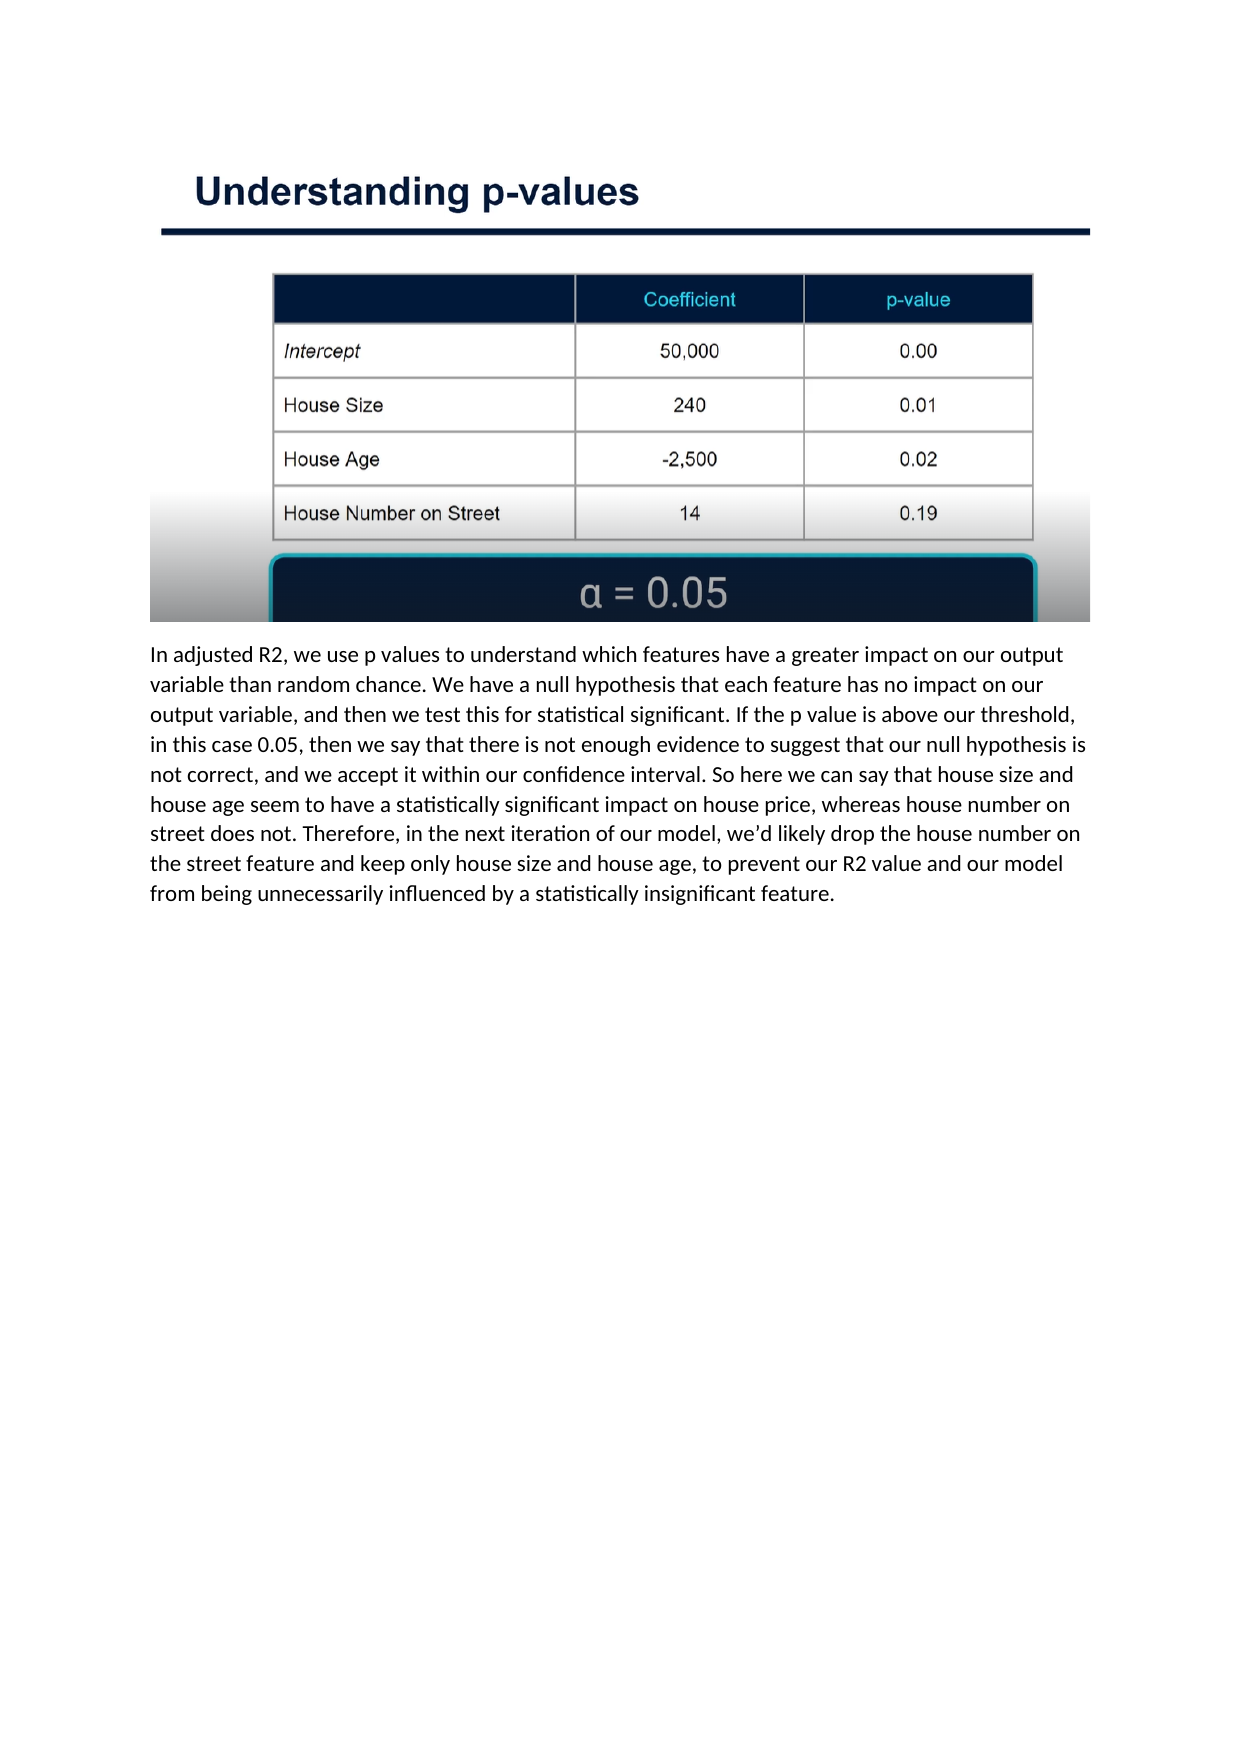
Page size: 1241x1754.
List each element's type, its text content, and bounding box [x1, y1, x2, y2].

text In adjusted R2, we use p values to understand which features have a greater impact on our output variable than random chance. We have a null hypothesis that each feature has no impact on our output variable, and then we test this for statistical significant. If the p value is above our threshold, in this case 0.05, then we say that there is not enough evidence to suggest that our null hypothesis is not correct, and we accept it within our confidence interval. So here we can say that house size and house age seem to have a statistically significant impact on house price, whereas house number on street does not. Therefore, in the next iteration of our model, we’d likely drop the house number on the street feature and keep only house size and house age, to prevent our R2 value and our model from being unnecessarily influenced by a statistically insignificant feature. [150, 640, 1090, 907]
